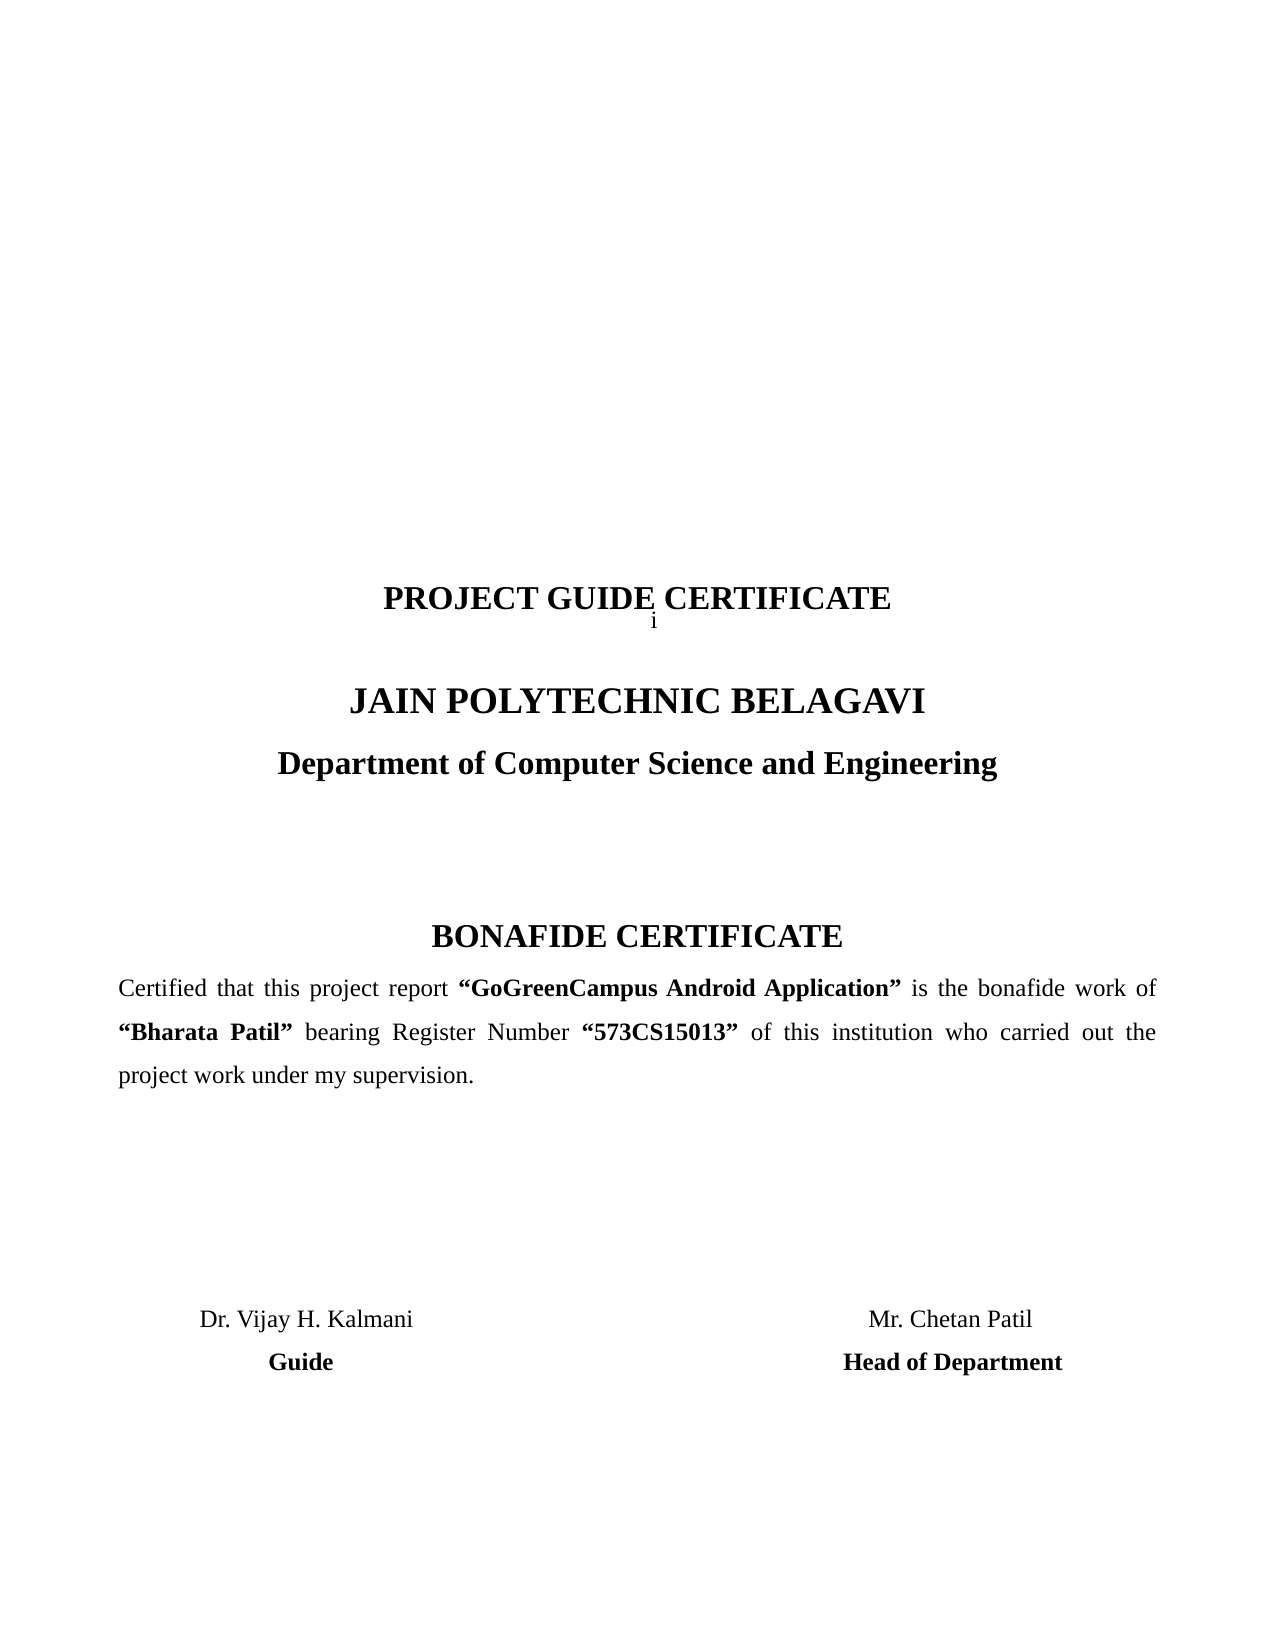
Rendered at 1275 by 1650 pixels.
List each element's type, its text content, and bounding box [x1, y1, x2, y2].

text JAIN POLYTECHNIC BELAGAVI [118, 679, 1157, 722]
text Guide Head of Department [118, 1347, 1157, 1376]
text Dr. Vijay H. Kalmani Mr. Chetan Patil [118, 1304, 1157, 1333]
text Department of Computer Science and Engineering [118, 743, 1157, 782]
text Certified that this project report “GoGreenCampus Android Application” is the bonafide work of “Bharata Patil” bearing Register Number “573CS15013” of this institution who carried out the project work under my supervision. [118, 973, 1157, 1088]
subtitle PROJECT GUIDE CERTIFICATE [118, 578, 1157, 616]
text BONAFIDE CERTIFICATE [118, 916, 1157, 954]
